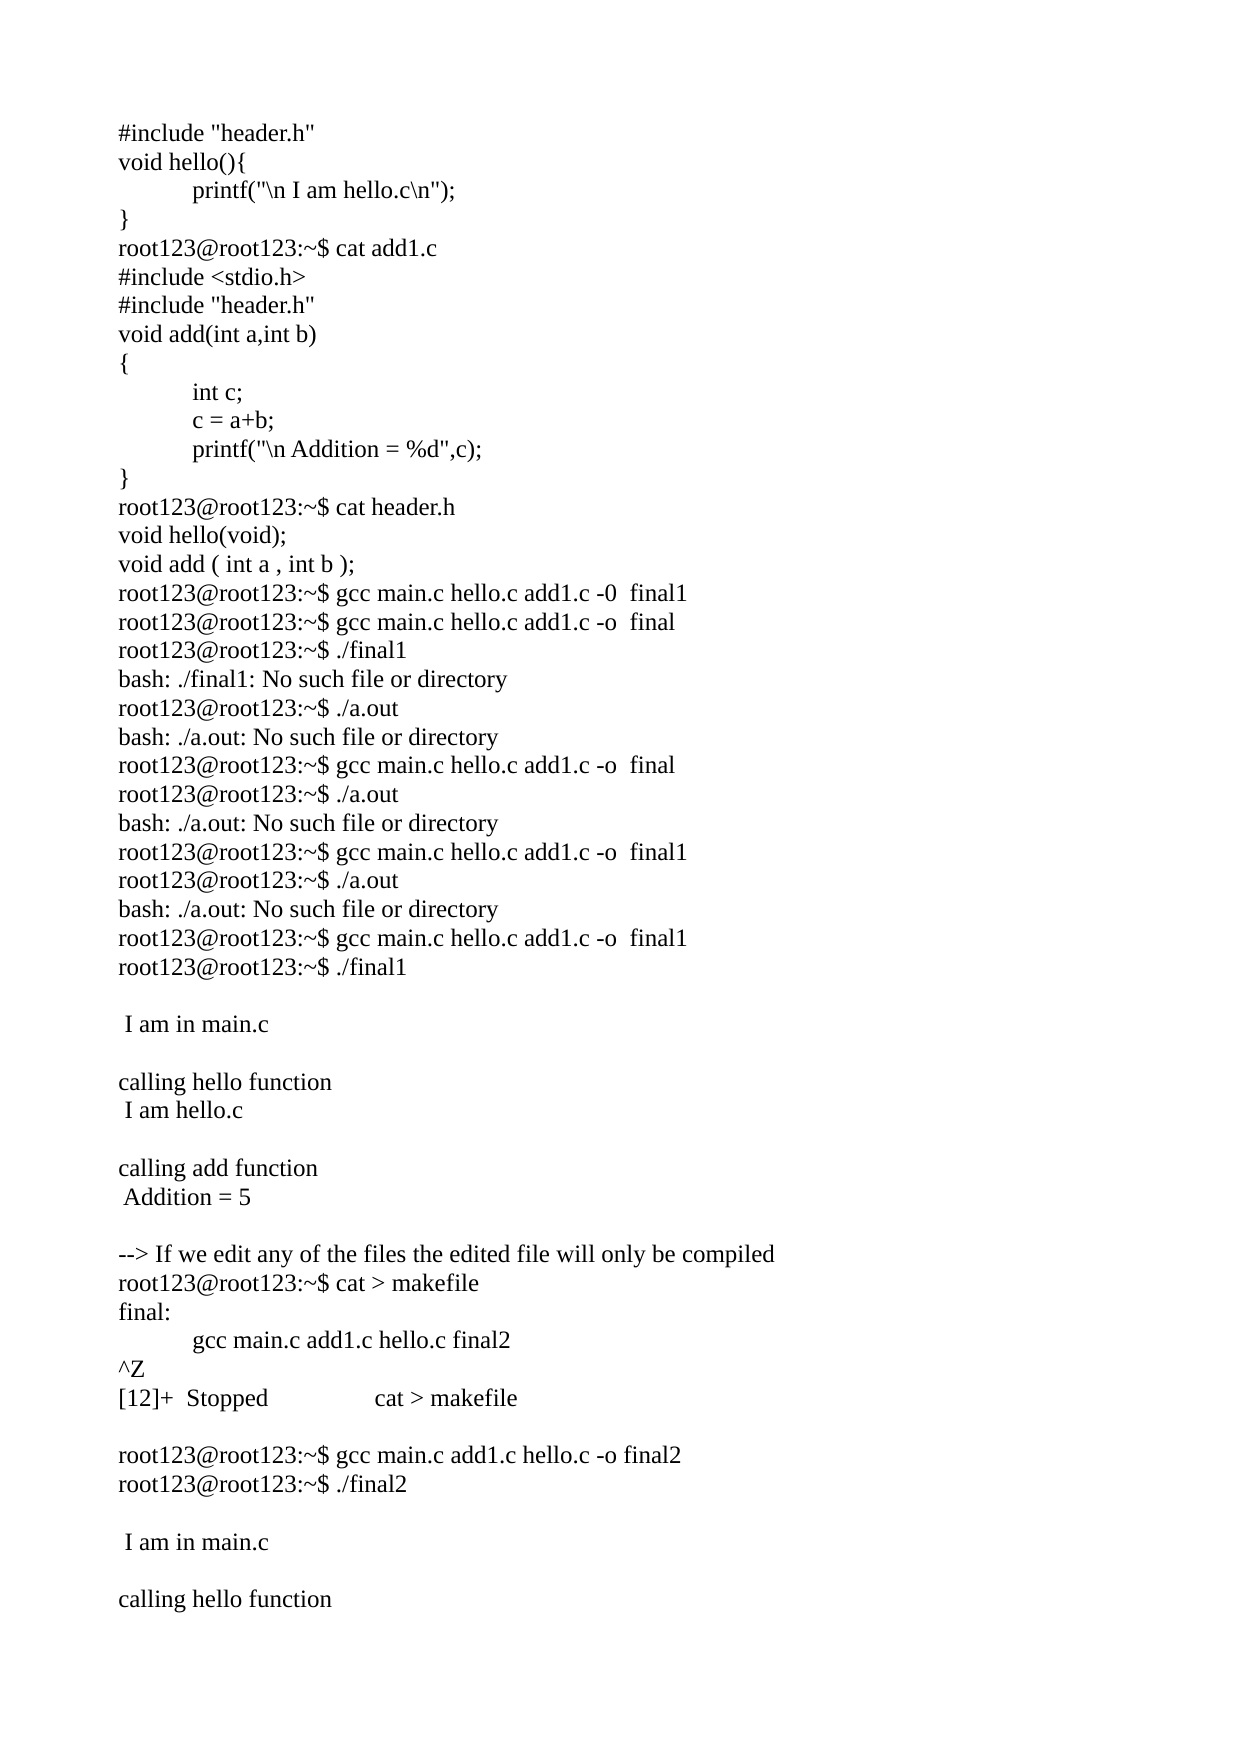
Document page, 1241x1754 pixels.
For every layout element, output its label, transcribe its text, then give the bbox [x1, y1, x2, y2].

text calling hello function [118, 1067, 1122, 1096]
text root123@root123:~$ gcc main.c add1.c hello.c -o final2 [118, 1441, 1122, 1469]
text int c; [118, 377, 1122, 406]
text root123@root123:~$ ./final1 [118, 952, 1122, 981]
text void add ( int a , int b ); [118, 549, 1122, 578]
text root123@root123:~$ ./final2 [118, 1469, 1122, 1498]
text I am in main.c [118, 1527, 1122, 1556]
text #include <stdio.h> [118, 262, 1122, 291]
text root123@root123:~$ cat header.h [118, 492, 1122, 521]
text bash: ./final1: No such file or directory [118, 664, 1122, 693]
text root123@root123:~$ ./a.out [118, 866, 1122, 894]
text gcc main.c add1.c hello.c final2 [118, 1326, 1122, 1354]
text calling hello function [118, 1584, 1122, 1613]
text --> If we edit any of the files the edited file will only be compiled [118, 1239, 1122, 1268]
text bash: ./a.out: No such file or directory [118, 808, 1122, 837]
text bash: ./a.out: No such file or directory [118, 722, 1122, 751]
text #include "header.h" [118, 118, 1122, 147]
text root123@root123:~$ ./a.out [118, 693, 1122, 722]
text } [118, 204, 1122, 233]
text void hello(){ [118, 147, 1122, 176]
text root123@root123:~$ cat add1.c [118, 233, 1122, 262]
text root123@root123:~$ ./a.out [118, 779, 1122, 808]
text root123@root123:~$ gcc main.c hello.c add1.c -o final [118, 607, 1122, 636]
text Addition = 5 [118, 1182, 1122, 1211]
text I am hello.c [118, 1096, 1122, 1124]
text root123@root123:~$ cat > makefile [118, 1268, 1122, 1297]
text [12]+ Stopped cat > makefile [118, 1383, 1122, 1412]
text root123@root123:~$ gcc main.c hello.c add1.c -o final1 [118, 923, 1122, 952]
text } [118, 463, 1122, 492]
text c = a+b; [118, 406, 1122, 434]
text #include "header.h" [118, 291, 1122, 319]
text void hello(void); [118, 521, 1122, 549]
text printf("\n Addition = %d",c); [118, 434, 1122, 463]
text I am in main.c [118, 1009, 1122, 1038]
text void add(int a,int b) [118, 319, 1122, 348]
text bash: ./a.out: No such file or directory [118, 894, 1122, 923]
text printf("\n I am hello.c\n"); [118, 176, 1122, 204]
text calling add function [118, 1153, 1122, 1182]
text { [118, 348, 1122, 377]
text ^Z [118, 1354, 1122, 1383]
text root123@root123:~$ gcc main.c hello.c add1.c -o final [118, 751, 1122, 779]
text root123@root123:~$ ./final1 [118, 636, 1122, 664]
text root123@root123:~$ gcc main.c hello.c add1.c -o final1 [118, 837, 1122, 866]
text final: [118, 1297, 1122, 1326]
text root123@root123:~$ gcc main.c hello.c add1.c -0 final1 [118, 578, 1122, 607]
